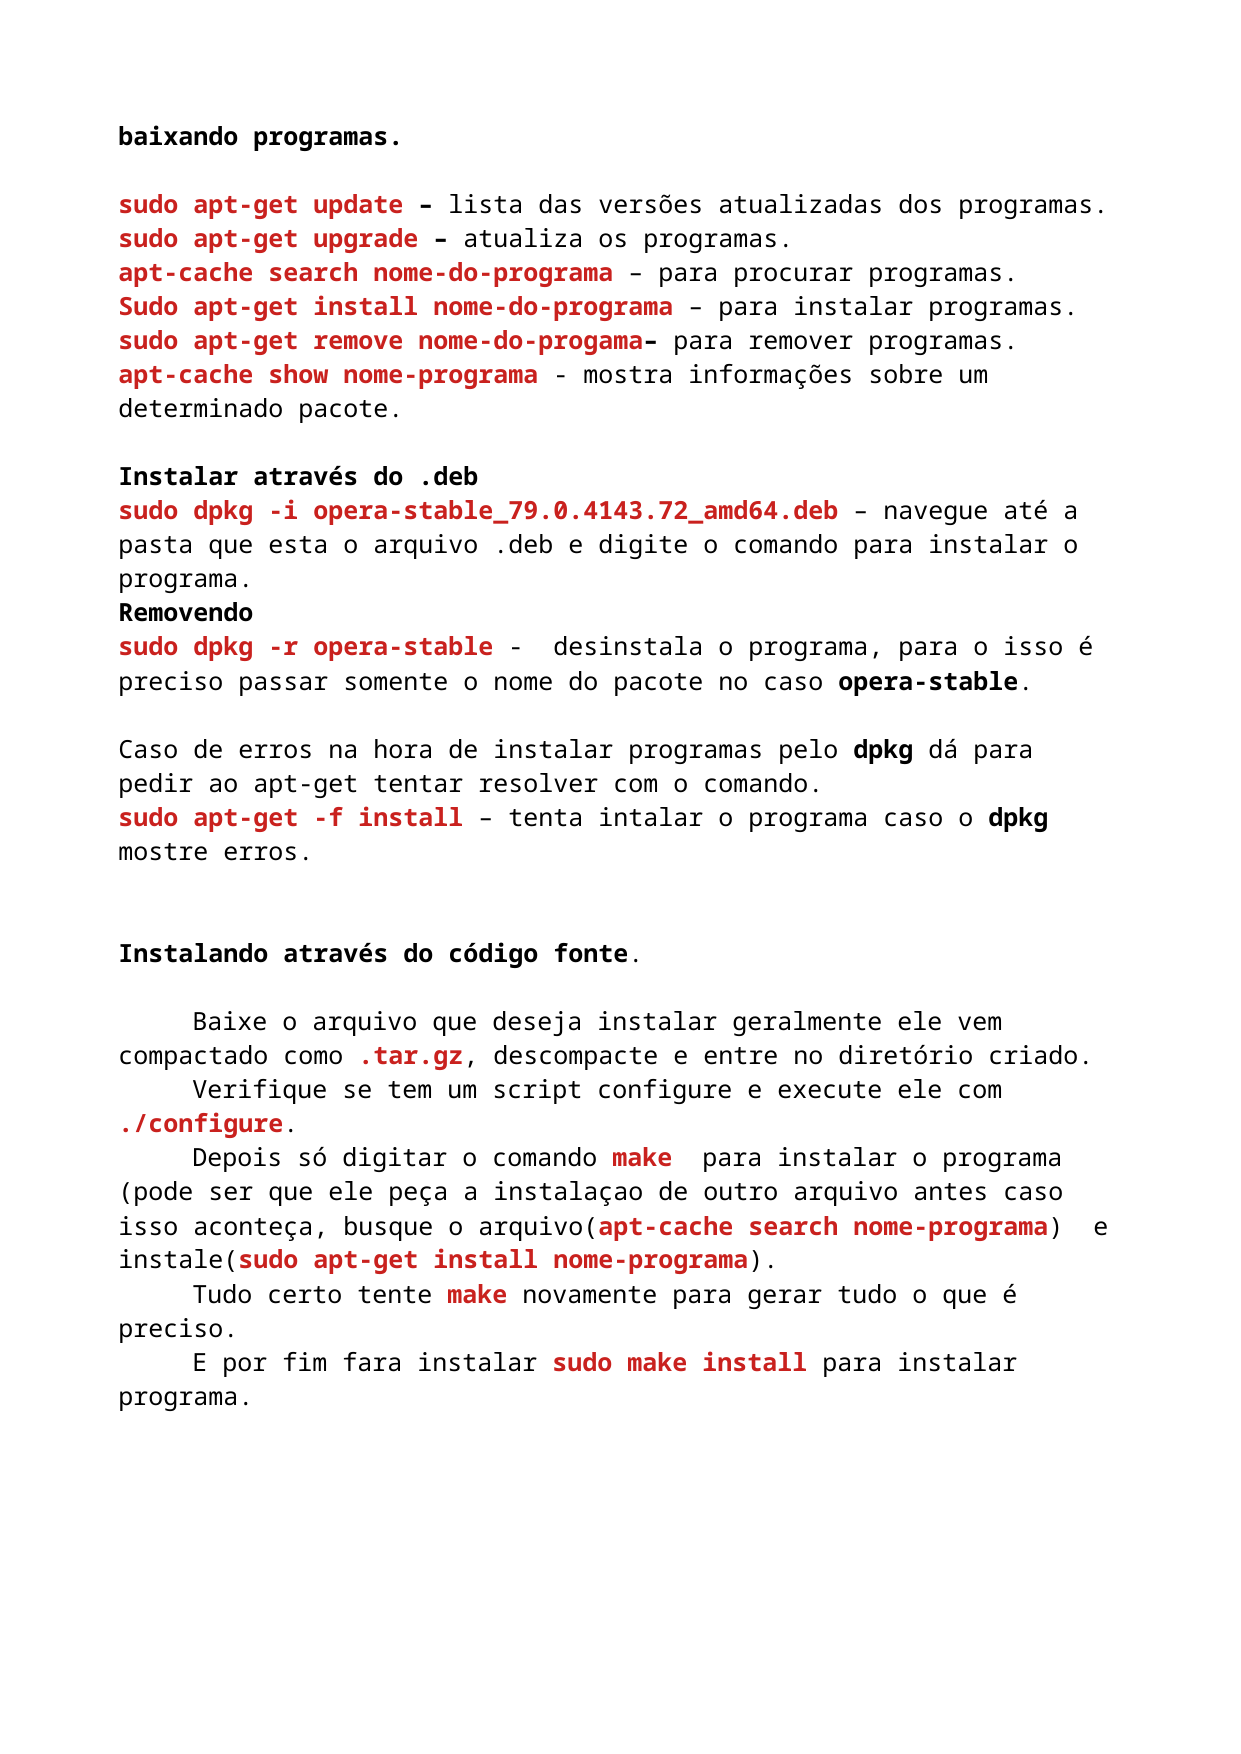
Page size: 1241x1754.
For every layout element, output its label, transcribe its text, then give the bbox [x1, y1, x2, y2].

text Caso de erros na hora de instalar programas pelo dpkg dá para pedir ao apt-get tentar resolver com o comando. [118, 731, 1122, 799]
text Sudo apt-get install nome-do-programa – para instalar programas. [118, 288, 1122, 322]
text sudo dpkg -i opera-stable_79.0.4143.72_amd64.deb – navegue até a pasta que esta o arquivo .deb e digite o comando para instalar o programa. [118, 493, 1122, 595]
text sudo apt-get remove nome-do-progama– para remover programas. [118, 322, 1122, 357]
text sudo dpkg -r opera-stable - desinstala o programa, para o isso é preciso passar somente o nome do pacote no caso opera-stable. [118, 629, 1122, 697]
text Verifique se tem um script configure e execute ele com ./configure. [118, 1072, 1122, 1140]
text baixando programas. [118, 118, 1122, 152]
text sudo apt-get update – lista das versões atualizadas dos programas. [118, 186, 1122, 220]
text Tudo certo tente make novamente para gerar tudo o que é preciso. [118, 1276, 1122, 1344]
text Baixe o arquivo que deseja instalar geralmente ele vem compactado como .tar.gz, descompacte e entre no diretório criado. [118, 1004, 1122, 1072]
text E por fim fara instalar sudo make install para instalar programa. [118, 1344, 1122, 1412]
text sudo apt-get -f install – tenta intalar o programa caso o dpkg mostre erros. [118, 799, 1122, 867]
text apt-cache show nome-programa - mostra informações sobre um determinado pacote. [118, 357, 1122, 425]
text Instalar através do .deb [118, 459, 1122, 493]
text Depois só digitar o comando make para instalar o programa (pode ser que ele peça a instalaçao de outro arquivo antes caso isso aconteça, busque o arquivo(apt-cache search nome-programa) e instale(sudo apt-get install nome-programa). [118, 1140, 1122, 1276]
text apt-cache search nome-do-programa – para procurar programas. [118, 254, 1122, 288]
text sudo apt-get upgrade – atualiza os programas. [118, 220, 1122, 254]
text Instalando através do código fonte. [118, 936, 1122, 970]
text Removendo [118, 595, 1122, 629]
